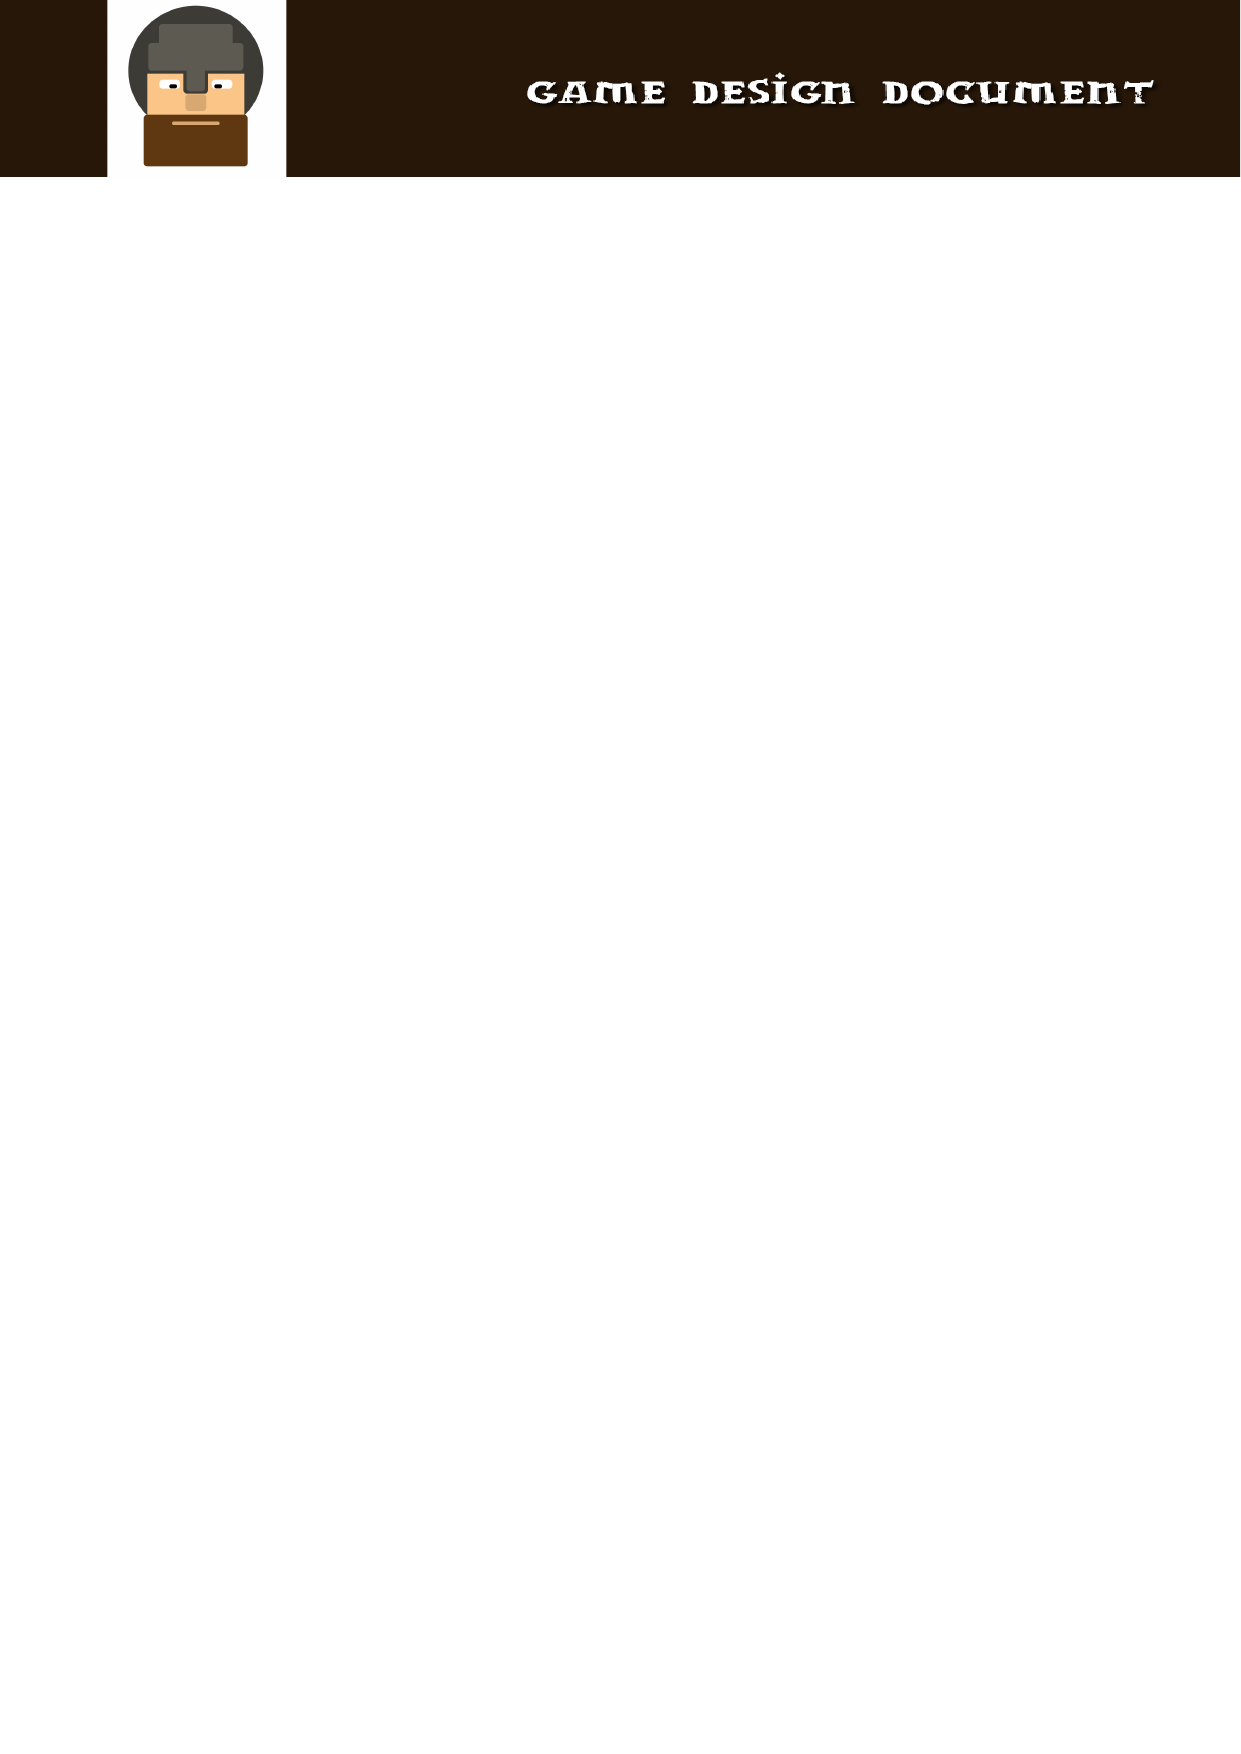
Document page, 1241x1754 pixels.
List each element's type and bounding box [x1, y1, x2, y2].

picture [0, 0, 1241, 180]
